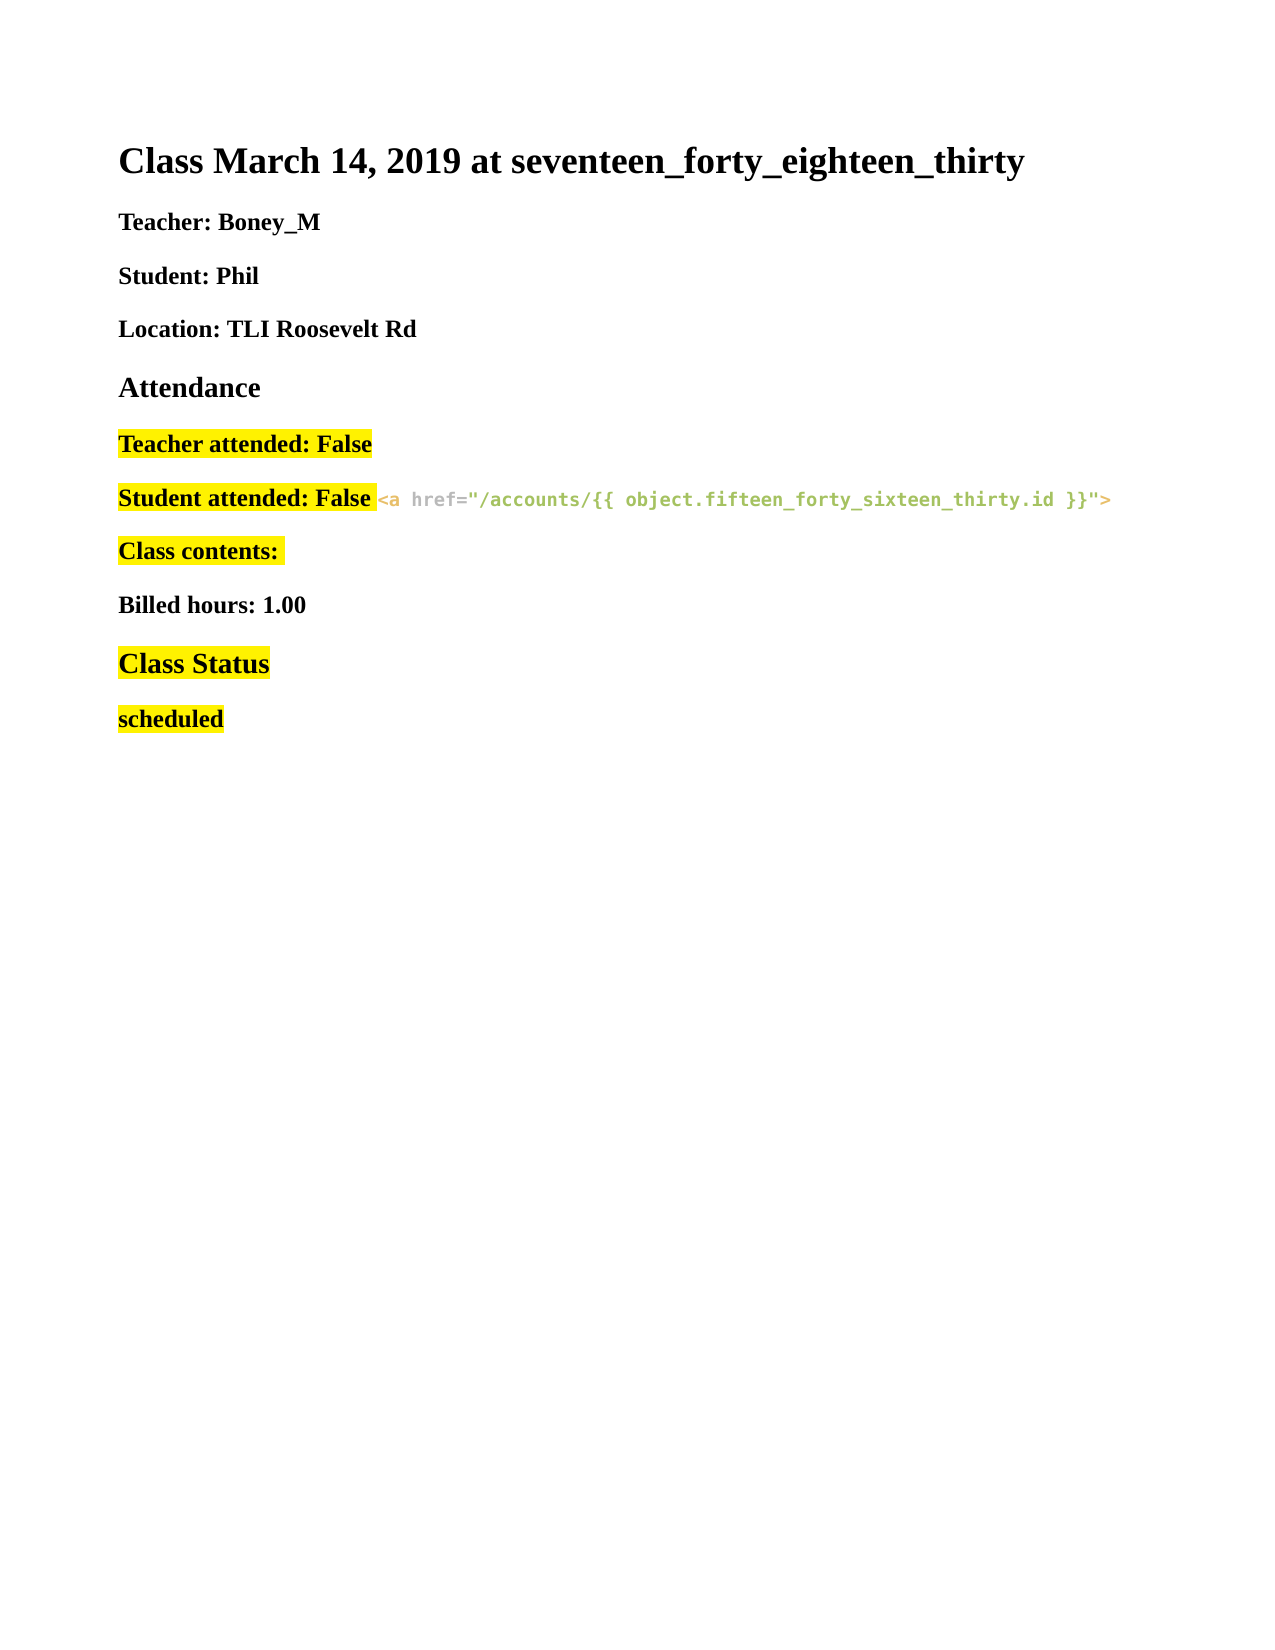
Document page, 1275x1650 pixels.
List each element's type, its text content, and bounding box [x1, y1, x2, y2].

subtitle Billed hours: 1.00 [118, 590, 1157, 619]
subtitle Student: Phil [118, 261, 1157, 289]
subtitle Teacher attended: False [118, 429, 1157, 458]
subtitle Location: TLI Roosevelt Rd [118, 314, 1157, 343]
subtitle scheduled [118, 704, 1157, 733]
subtitle Class March 14, 2019 at seventeen_forty_eighteen_thirty [118, 139, 1157, 182]
subtitle Class contents: [118, 536, 1157, 565]
subtitle Teacher: Boney_M [118, 207, 1157, 236]
subtitle Student attended: False <a href="/accounts/{{ object.fifteen_forty_sixteen_thirty.id }}"> [118, 483, 1157, 511]
subtitle Attendance [118, 370, 1157, 404]
subtitle Class Status [118, 646, 1157, 679]
